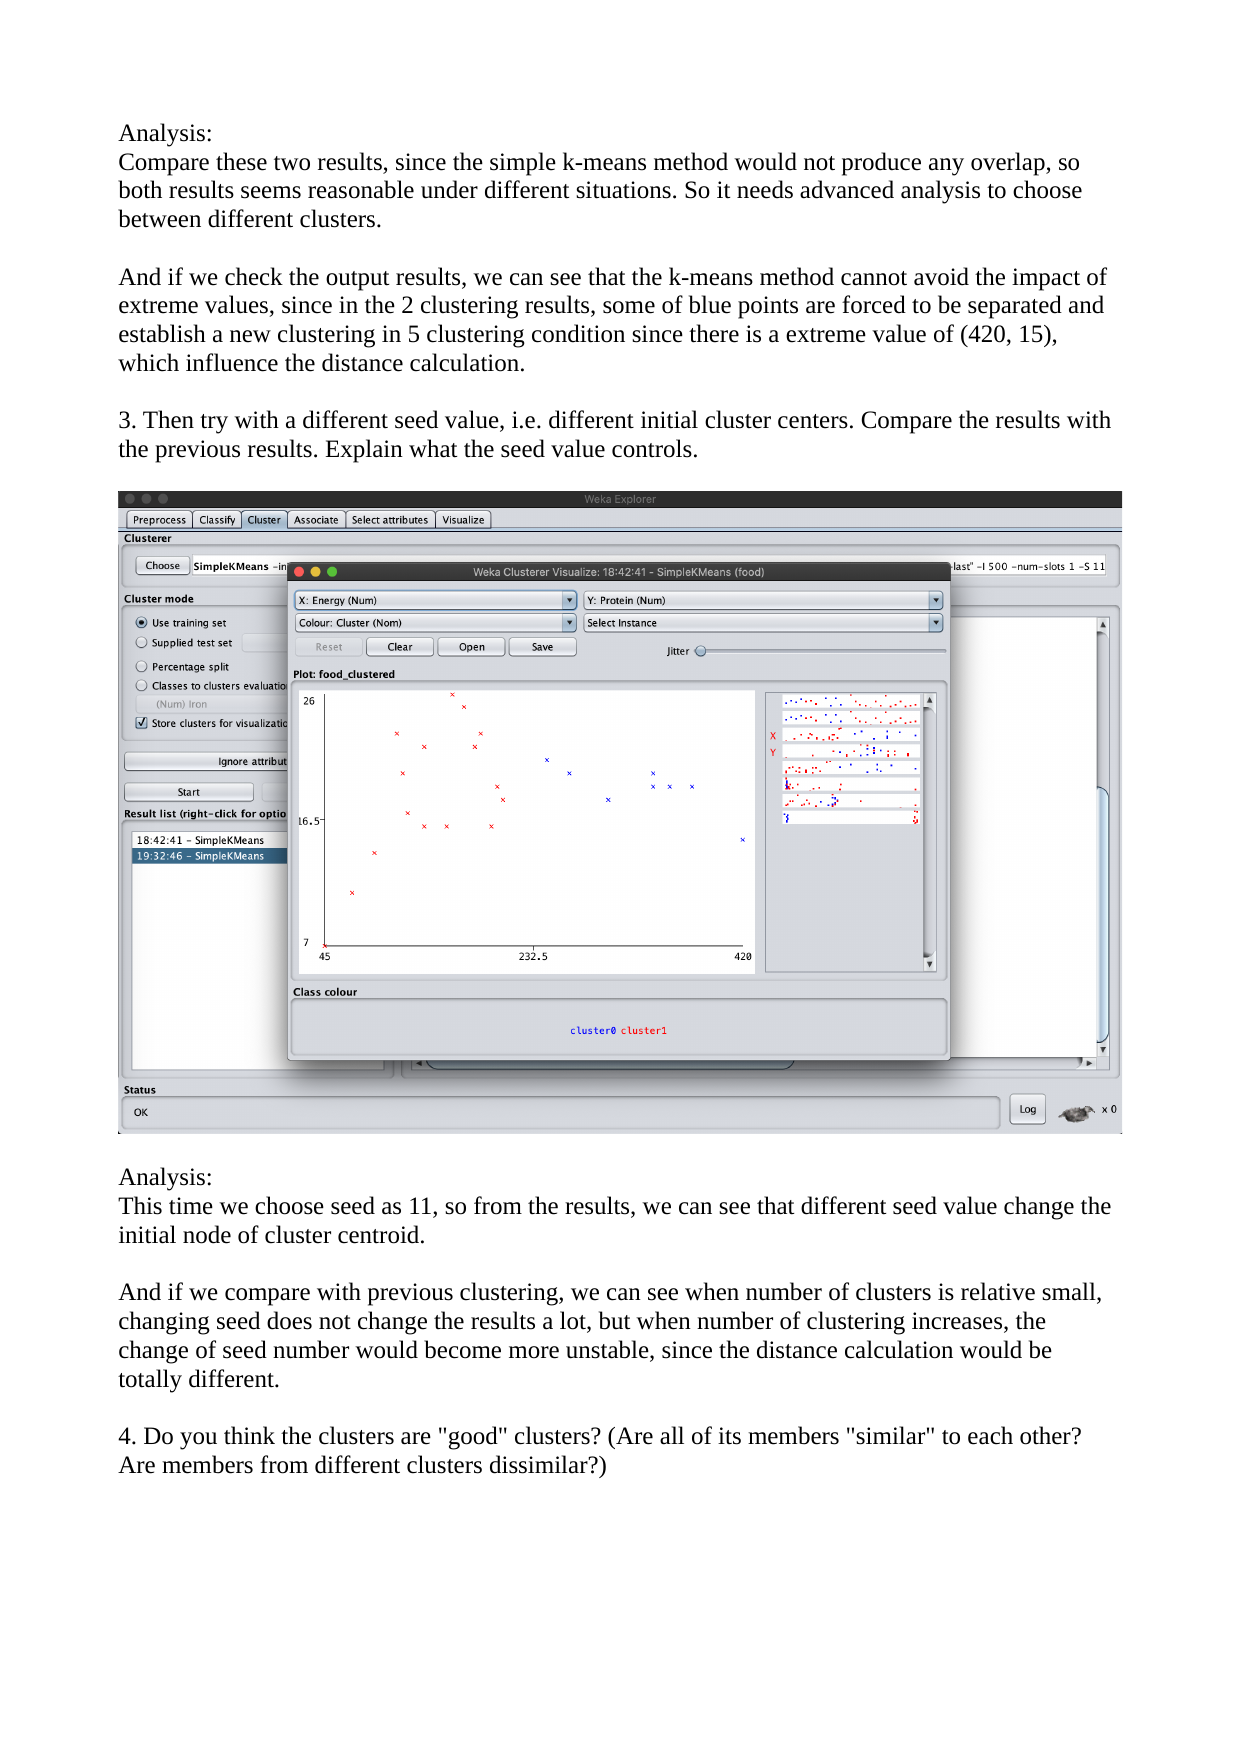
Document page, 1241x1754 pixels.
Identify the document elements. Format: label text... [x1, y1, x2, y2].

text 3. Then try with a different seed value, i.e. different initial cluster centers. Compare the results with the previous results. Explain what the seed value controls. [118, 406, 1122, 463]
text Analysis: [118, 118, 1122, 147]
text And if we compare with previous clustering, we can see when number of clusters is relative small, changing seed does not change the results a lot, but when number of clustering increases, the change of seed number would become more unstable, since the distance calculation would be totally different. [118, 1277, 1122, 1392]
text And if we check the output results, we can see that the k-means method cannot avoid the impact of extreme values, since in the 2 clustering results, some of blue points are forced to be separated and establish a new clustering in 5 clustering condition since there is a extreme value of (420, 15), which influence the distance calculation. [118, 262, 1122, 377]
picture [118, 491, 1123, 1134]
text Analysis: [118, 1162, 1122, 1191]
text This time we choose seed as 11, so from the results, we can see that different seed value change the initial node of cluster centroid. [118, 1191, 1122, 1249]
text 4. Do you think the clusters are "good" clusters? (Are all of its members "similar" to each other? Are members from different clusters dissimilar?) [118, 1421, 1122, 1479]
text Compare these two results, since the simple k-means method would not produce any overlap, so both results seems reasonable under different situations. So it needs advanced analysis to choose between different clusters. [118, 147, 1122, 233]
